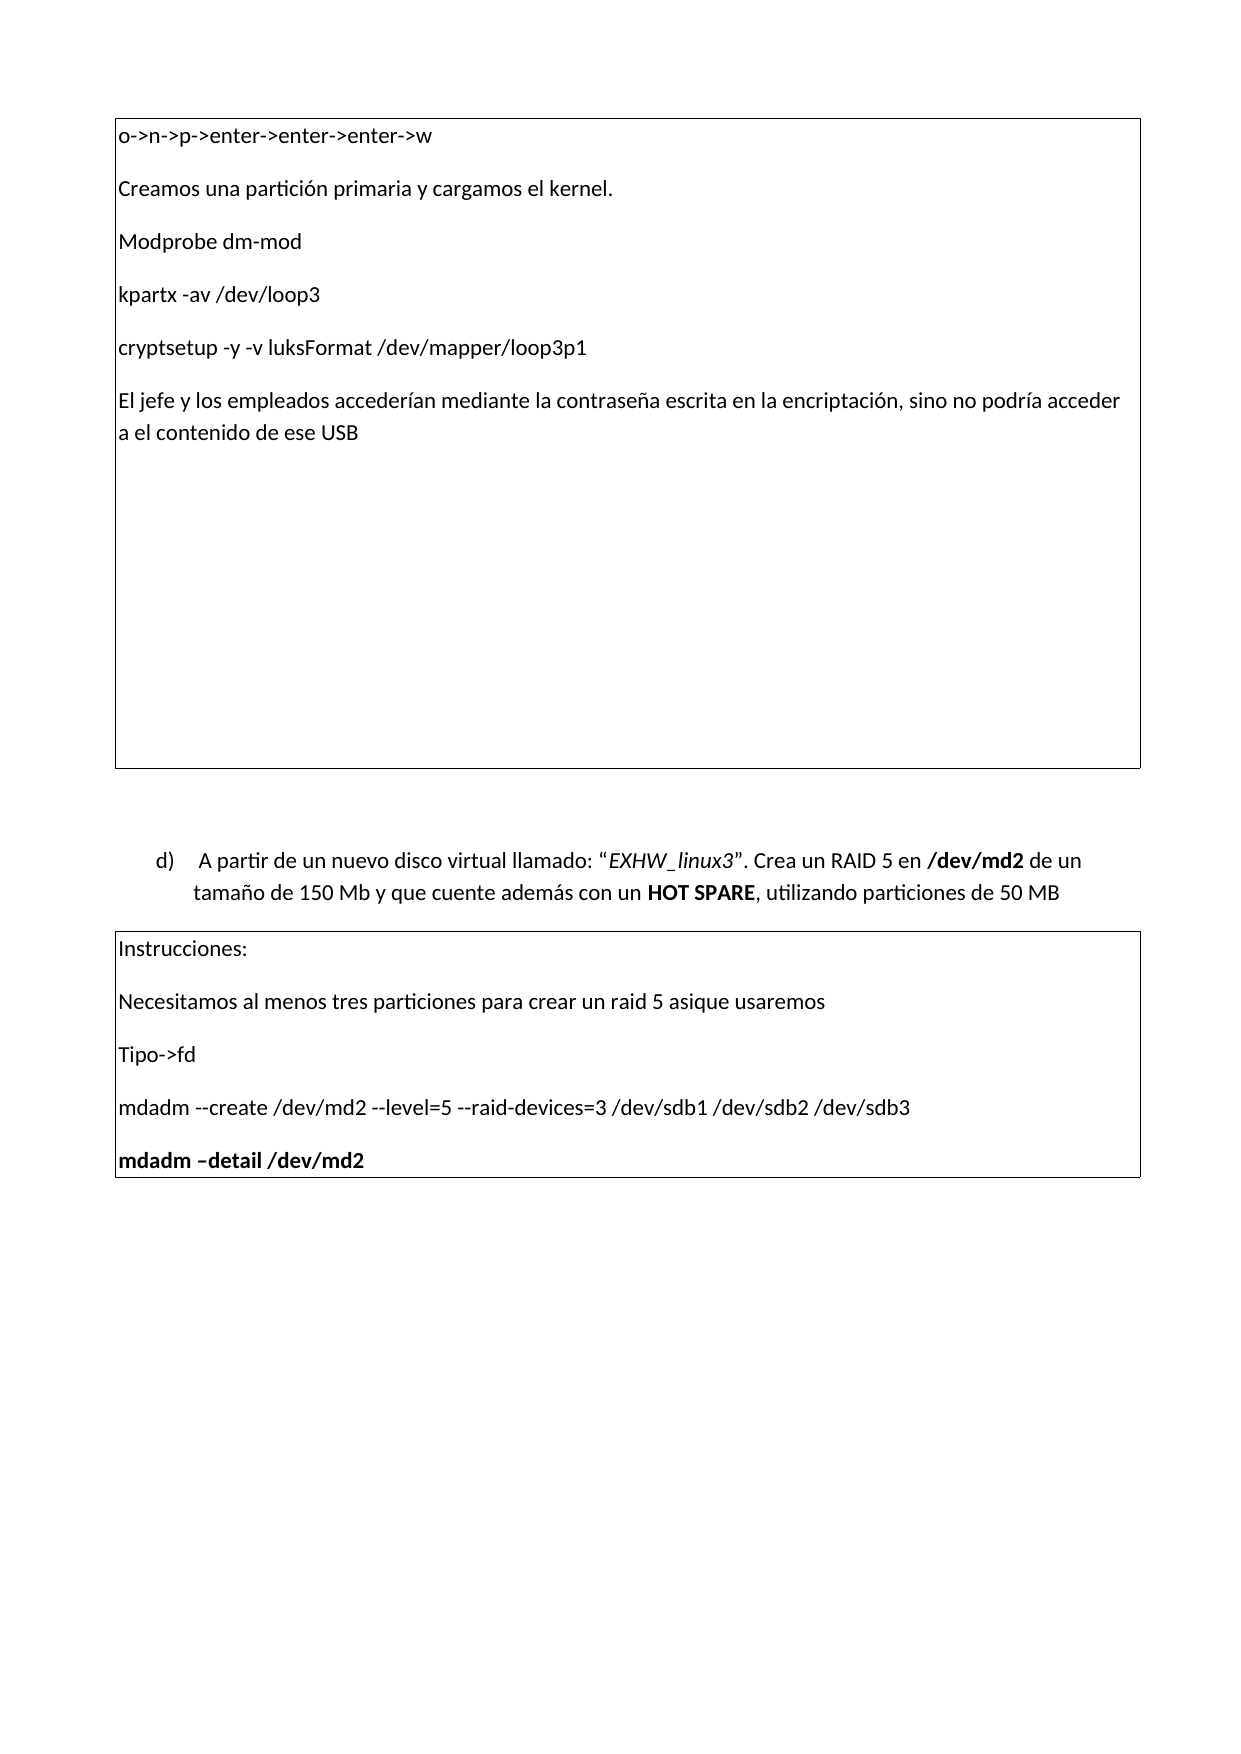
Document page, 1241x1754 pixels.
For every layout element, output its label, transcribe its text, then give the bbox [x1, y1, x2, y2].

text Tipo->fd [116, 1037, 1140, 1068]
text o->n->p->enter->enter->enter->w [116, 119, 1140, 149]
text Necesitamos al menos tres particiones para crear un raid 5 asique usaremos [116, 984, 1140, 1015]
text Instrucciones: [116, 932, 1140, 962]
text El jefe y los empleados accederían mediante la contraseña escrita en la encriptación, sino no podría acceder a el contenido de ese USB [116, 383, 1140, 447]
text Creamos una partición primaria y cargamos el kernel. [116, 171, 1140, 202]
text kpartx -av /dev/loop3 [116, 277, 1140, 308]
text cryptsetup -y -v luksFormat /dev/mapper/loop3p1 [116, 330, 1140, 361]
text Modprobe dm-mod [116, 224, 1140, 255]
list A partir de un nuevo disco virtual llamado: “EXHW_linux3”. Crea un RAID 5 en /dev/md2 de un tamaño de 150 Mb y que cuente además con un HOT SPARE, utilizando particiones de 50 MB [156, 846, 1137, 906]
text mdadm --create /dev/md2 --level=5 --raid-devices=3 /dev/sdb1 /dev/sdb2 /dev/sdb3 [116, 1090, 1140, 1121]
text mdadm –detail /dev/md2 [116, 1143, 1140, 1177]
